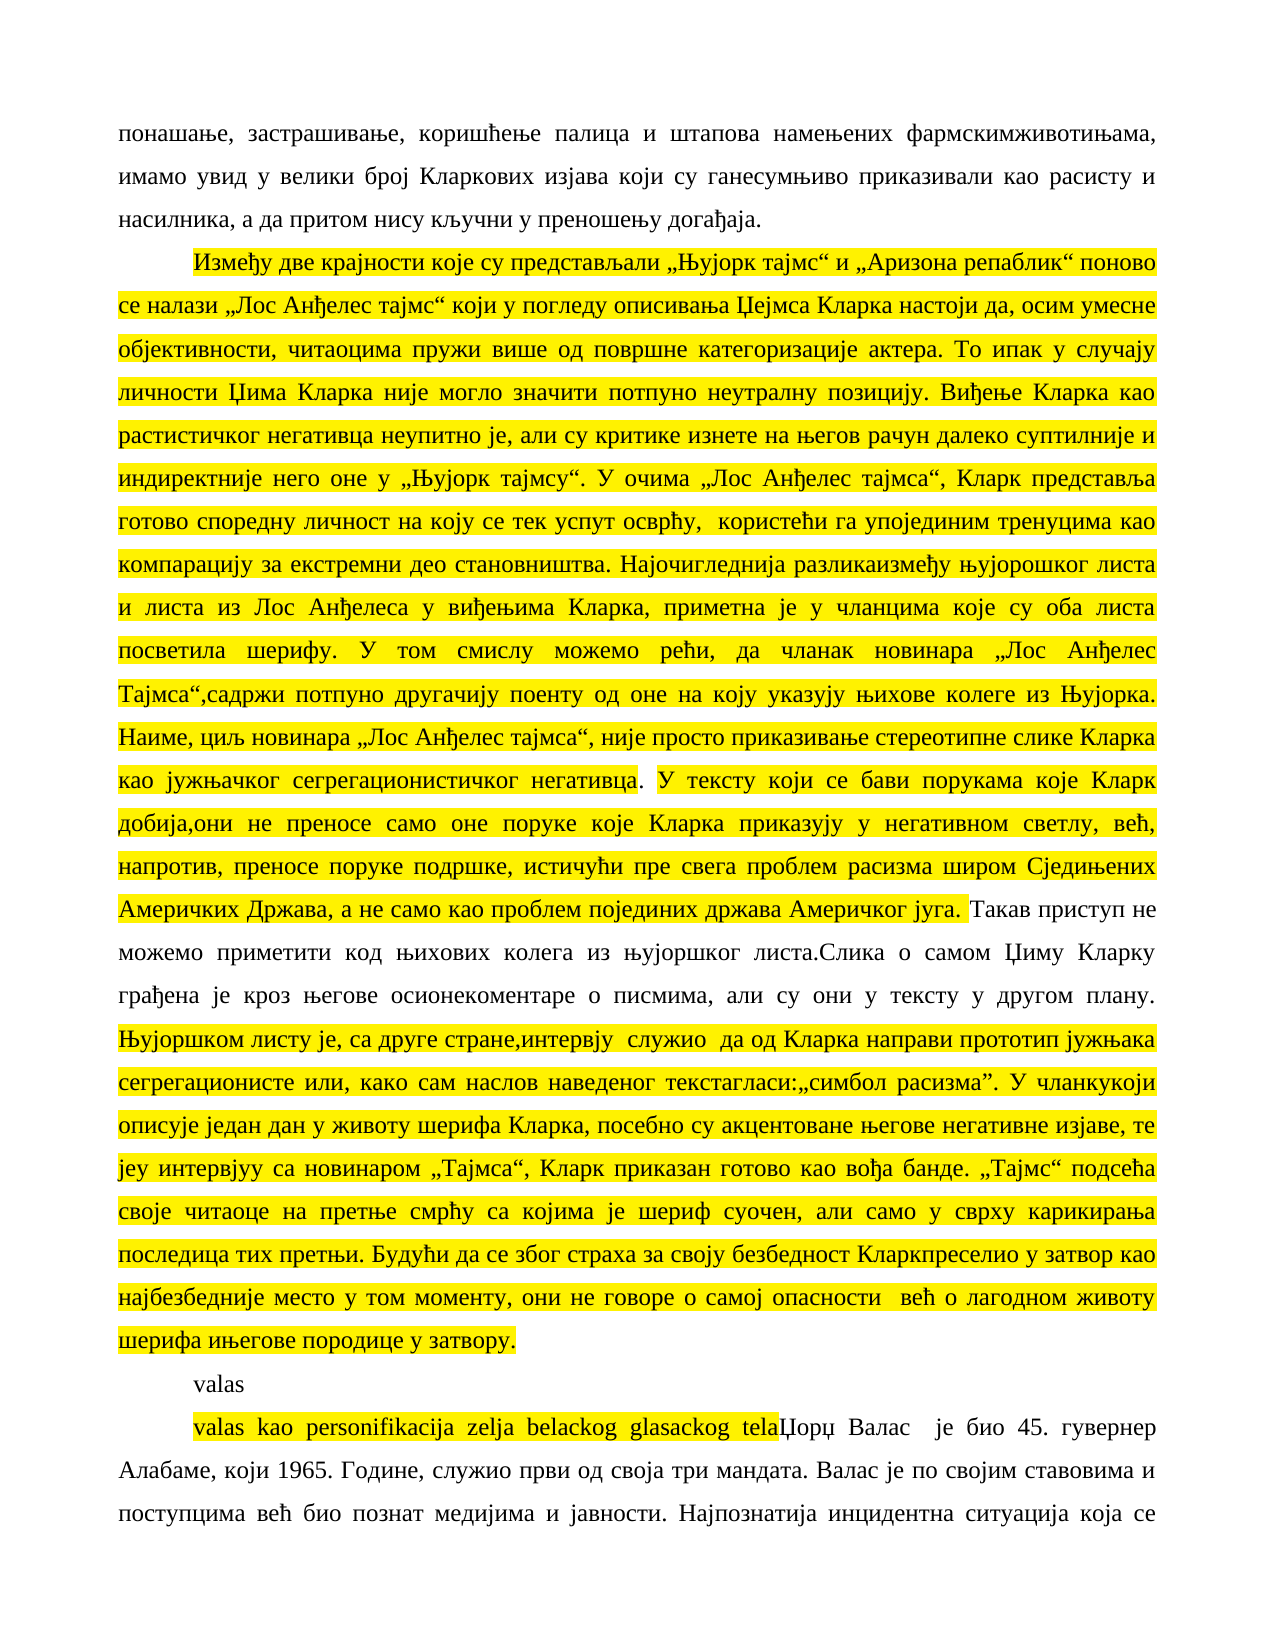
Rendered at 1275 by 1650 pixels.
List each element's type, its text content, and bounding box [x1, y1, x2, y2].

text понашање, застрашивање, коришћење палица и штапова намењених фармскимживотињама, имамо увид у велики број Кларкових изјава који су ганесумњиво приказивали као расисту и насилника, а да притом нису кључни у преношењу догађаја. [118, 118, 1157, 233]
text valas [118, 1369, 1157, 1397]
text valas kao personifikacija zelja belackog glasackog telaЏорџ Валас је био 45. гувернер Алабаме, који 1965. Године, служио први од своја три мандата. Валас је по својим ставовима и поступцима већ био познат медијима и јавности. Најпознатија инцидентна ситуација која се [118, 1412, 1157, 1527]
text Између две крајности које су представљали „Њујорк тајмс“ и „Аризона репаблик“ поново се налази „Лос Анђелес тајмс“ који у погледу описивања Џејмса Кларка настоји да, осим умесне објективности, читаоцима пружи више од површне категоризације актера. То ипак у случају личности Џима Кларка није могло значити потпуно неутралну позицију. Виђење Кларка као растистичког негативца неупитно је, али су критике изнете на његов рачун далеко суптилније и индиректније него оне у „Њујорк тајмсу“. У очима „Лос Анђелес тајмса“, Кларк представља готово споредну личност на коју се тек успут осврћу, користећи га упојединим тренуцима као компарацију за екстремни део становништва. Најочигледнија разликаизмеђу њујорошког листа и листа из Лос Анђелеса у виђењима Кларка, приметна је у чланцима које су оба листа посветила шерифу. У том смислу можемо рећи, да чланак новинара „Лос Анђелес Тајмса“,садржи потпуно другачију поенту од оне на коју указују њихове колеге из Њујорка. Наиме, циљ новинара „Лос Анђелес тајмса“, није просто приказивање стереотипне слике Кларка као јужњачког сегрегационистичког негативца. У тексту који се бави порукама које Кларк добија,они не преносе само оне поруке које Кларка приказују у негативном светлу, већ, напротив, преносе поруке подршке, истичући пре свега проблем расизма широм Сједињених Америчких Држава, а не само као проблем појединих држава Америчког југа. Такав приступ не можемо приметити код њихових колега из њујоршког листа.Слика о самом Џиму Кларку грађена је кроз његове осионекоментаре о писмима, али су они у тексту у другом плану. Њујоршком листу је, са друге стране,интервју служио да од Кларка направи прототип јужњака сегрегационисте или, како сам наслов наведеног текстагласи:„симбол расизма”. У чланкукоји описује један дан у животу шерифа Кларка, посебно су акцентоване његове негативне изјаве, те јеу интервјуу са новинаром „Тајмса“, Кларк приказан готово као вођа банде. „Тајмс“ подсећа своје читаоце на претње смрћу са којима је шериф суочен, али само у сврху карикирања последица тих претњи. Будући да се због страха за своју безбедност Кларкпреселио у затвор као најбезбедније место у том моменту, они не говоре о самој опасности већ о лагодном животу шерифа ињегове породице у затвору. [118, 247, 1157, 1354]
